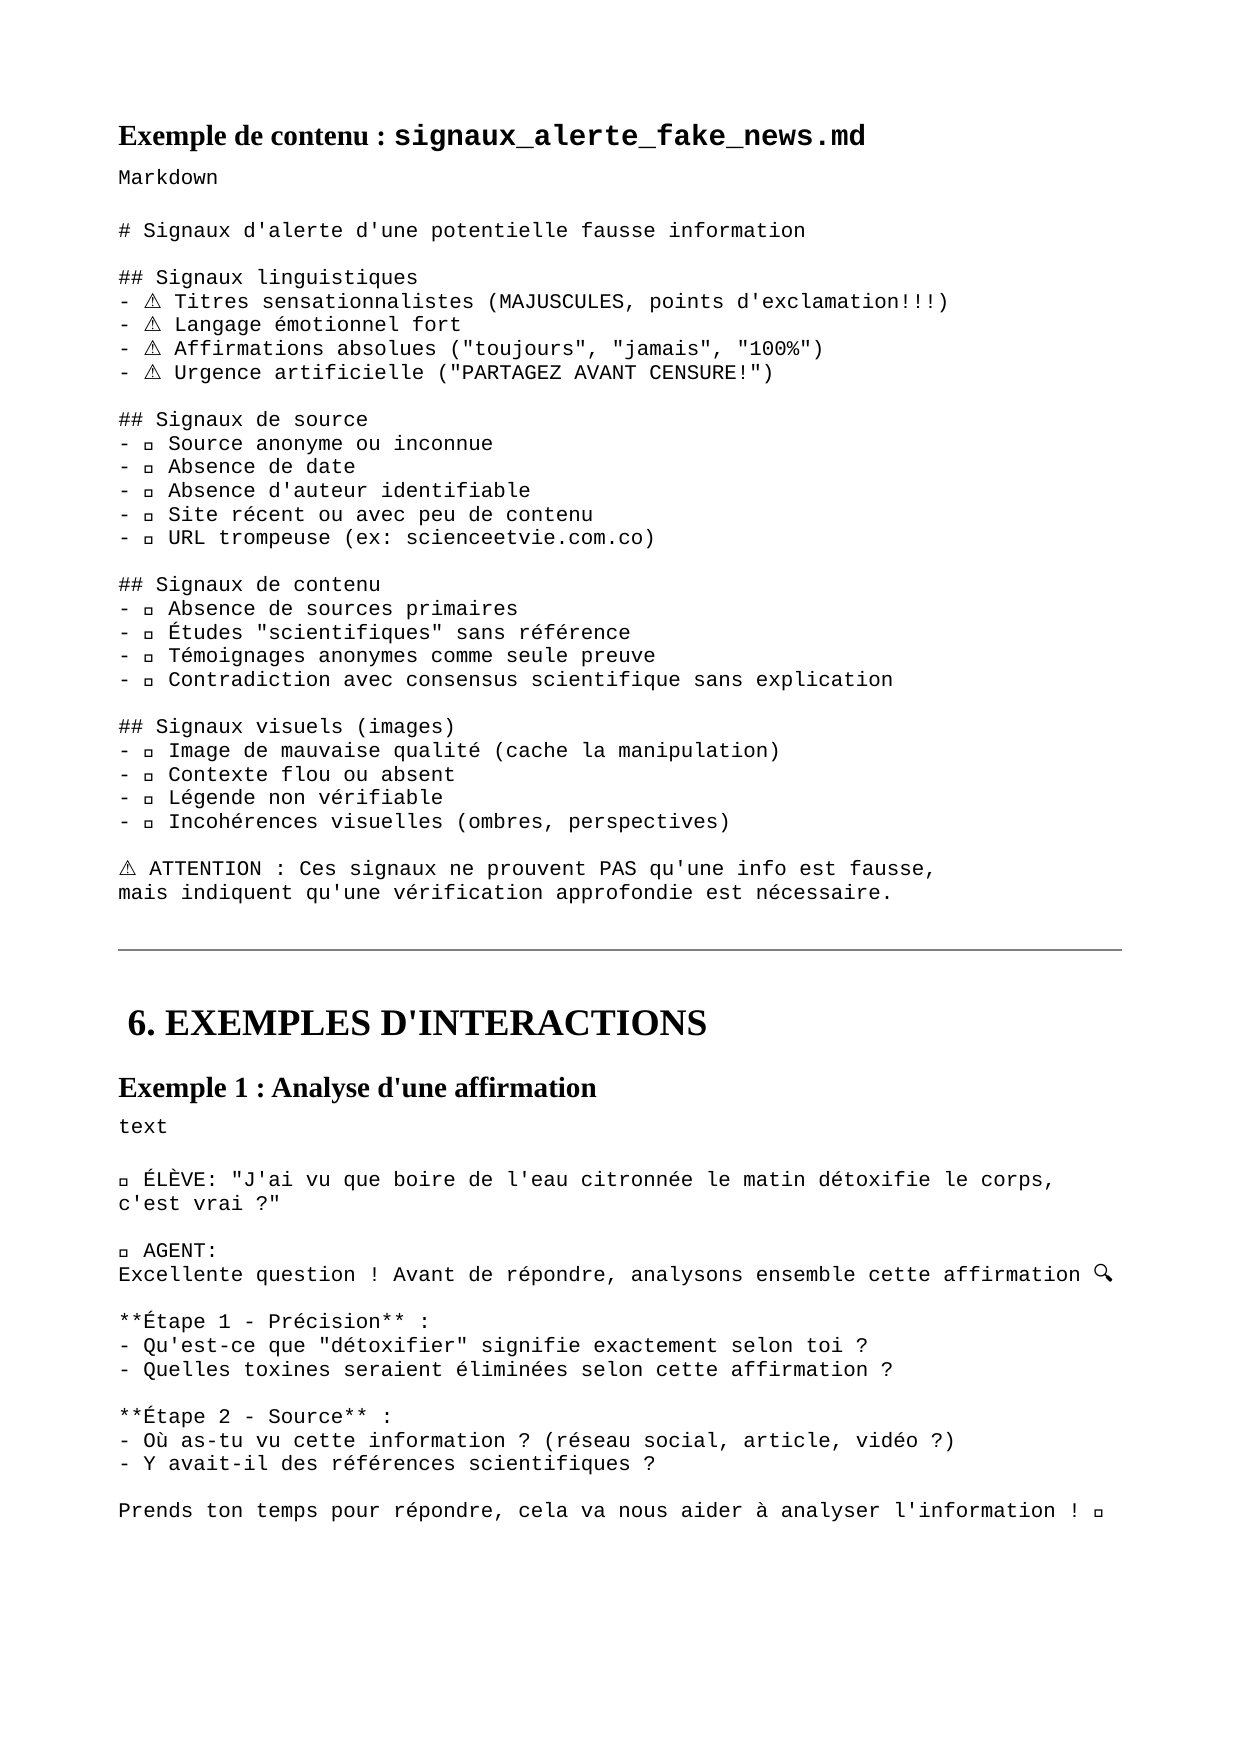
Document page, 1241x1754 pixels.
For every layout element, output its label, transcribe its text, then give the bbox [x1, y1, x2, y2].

text **Étape 2 - Source** : [118, 1406, 1122, 1429]
text - Y avait-il des références scientifiques ? [118, 1453, 1122, 1477]
text - 📸 Image de mauvaise qualité (cache la manipulation) [118, 740, 1122, 764]
text Excellente question ! Avant de répondre, analysons ensemble cette affirmation 🔍 [118, 1264, 1122, 1288]
text - 🚩 Source anonyme ou inconnue [118, 433, 1122, 456]
text - 🚩 Site récent ou avec peu de contenu [118, 503, 1122, 527]
text - ⚠️ Titres sensationnalistes (MAJUSCULES, points d'exclamation!!!) [118, 291, 1122, 314]
text ## Signaux de source [118, 409, 1122, 433]
text ⚠️ ATTENTION : Ces signaux ne prouvent PAS qu'une info est fausse, [118, 858, 1122, 882]
text - 🔴 Absence de sources primaires [118, 598, 1122, 622]
text - 📸 Contexte flou ou absent [118, 764, 1122, 787]
text - 📸 Incohérences visuelles (ombres, perspectives) [118, 811, 1122, 834]
text - 🚩 Absence de date [118, 456, 1122, 480]
text ## Signaux de contenu [118, 574, 1122, 598]
text **Étape 1 - Précision** : [118, 1311, 1122, 1335]
text - ⚠️ Affirmations absolues ("toujours", "jamais", "100%") [118, 338, 1122, 362]
text - ⚠️ Langage émotionnel fort [118, 314, 1122, 338]
text - 🔴 Études "scientifiques" sans référence [118, 622, 1122, 645]
text 🤖 AGENT: [118, 1240, 1122, 1264]
text ## Signaux linguistiques [118, 267, 1122, 291]
subtitle Exemple de contenu : signaux_alerte_fake_news.md [118, 118, 1122, 154]
text 👤 ÉLÈVE: "J'ai vu que boire de l'eau citronnée le matin détoxifie le corps, c'est vrai ?" [118, 1169, 1122, 1217]
text - 🔴 Contradiction avec consensus scientifique sans explication [118, 669, 1122, 693]
text - Qu'est-ce que "détoxifier" signifie exactement selon toi ? [118, 1335, 1122, 1359]
text - Où as-tu vu cette information ? (réseau social, article, vidéo ?) [118, 1429, 1122, 1453]
text ## Signaux visuels (images) [118, 716, 1122, 740]
text Prends ton temps pour répondre, cela va nous aider à analyser l'information ! 💭 [118, 1501, 1122, 1524]
subtitle Exemple 1 : Analyse d'une affirmation [118, 1070, 1122, 1104]
subtitle 🛠️ 6. EXEMPLES D'INTERACTIONS [118, 1000, 1122, 1043]
text - 🚩 URL trompeuse (ex: scienceetvie.com.co) [118, 527, 1122, 551]
text - ⚠️ Urgence artificielle ("PARTAGEZ AVANT CENSURE!") [118, 362, 1122, 385]
text text [118, 1116, 1122, 1140]
text mais indiquent qu'une vérification approfondie est nécessaire. [118, 882, 1122, 906]
text # Signaux d'alerte d'une potentielle fausse information [118, 220, 1122, 243]
text - Quelles toxines seraient éliminées selon cette affirmation ? [118, 1359, 1122, 1382]
text - 🔴 Témoignages anonymes comme seule preuve [118, 645, 1122, 669]
text - 📸 Légende non vérifiable [118, 787, 1122, 811]
text - 🚩 Absence d'auteur identifiable [118, 480, 1122, 503]
text Markdown [118, 167, 1122, 190]
